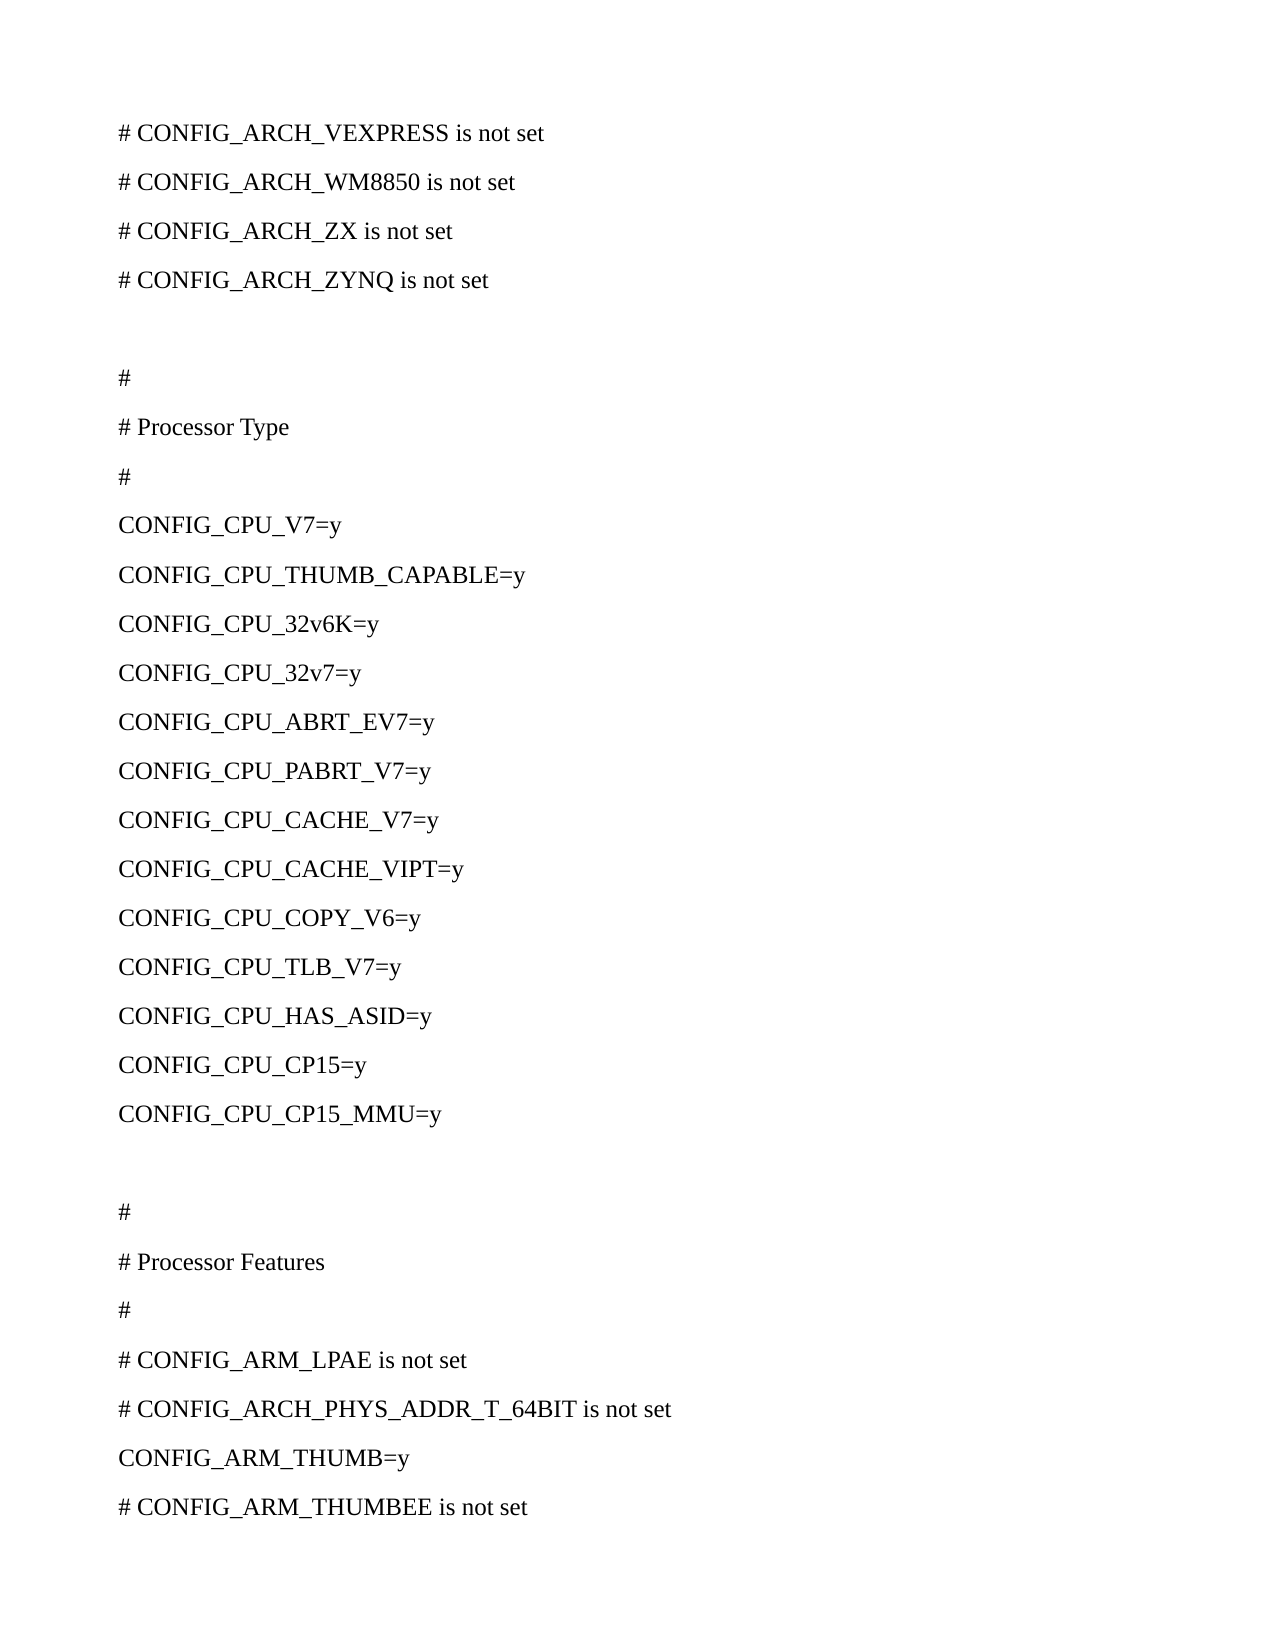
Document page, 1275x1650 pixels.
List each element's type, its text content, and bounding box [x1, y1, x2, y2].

text CONFIG_CPU_CACHE_VIPT=y [118, 854, 1157, 883]
text CONFIG_CPU_CP15_MMU=y [118, 1099, 1157, 1128]
text CONFIG_CPU_TLB_V7=y [118, 952, 1157, 981]
text # [118, 363, 1157, 392]
text CONFIG_CPU_CP15=y [118, 1050, 1157, 1079]
text # Processor Features [118, 1247, 1157, 1275]
text CONFIG_ARM_THUMB=y [118, 1443, 1157, 1472]
text # CONFIG_ARM_THUMBEE is not set [118, 1492, 1157, 1521]
text CONFIG_CPU_THUMB_CAPABLE=y [118, 560, 1157, 588]
text # [118, 462, 1157, 490]
text CONFIG_CPU_HAS_ASID=y [118, 1001, 1157, 1030]
text # CONFIG_ARCH_VEXPRESS is not set [118, 118, 1157, 147]
text CONFIG_CPU_COPY_V6=y [118, 903, 1157, 932]
text # Processor Type [118, 412, 1157, 441]
text CONFIG_CPU_PABRT_V7=y [118, 756, 1157, 785]
text # CONFIG_ARCH_ZX is not set [118, 216, 1157, 245]
text # [118, 1296, 1157, 1324]
text CONFIG_CPU_V7=y [118, 511, 1157, 539]
text CONFIG_CPU_32v6K=y [118, 609, 1157, 637]
text CONFIG_CPU_32v7=y [118, 658, 1157, 687]
text # CONFIG_ARCH_WM8850 is not set [118, 167, 1157, 196]
text # CONFIG_ARCH_PHYS_ADDR_T_64BIT is not set [118, 1394, 1157, 1422]
text # CONFIG_ARCH_ZYNQ is not set [118, 265, 1157, 294]
text # CONFIG_ARM_LPAE is not set [118, 1345, 1157, 1373]
text CONFIG_CPU_CACHE_V7=y [118, 805, 1157, 834]
text CONFIG_CPU_ABRT_EV7=y [118, 707, 1157, 736]
text # [118, 1197, 1157, 1226]
